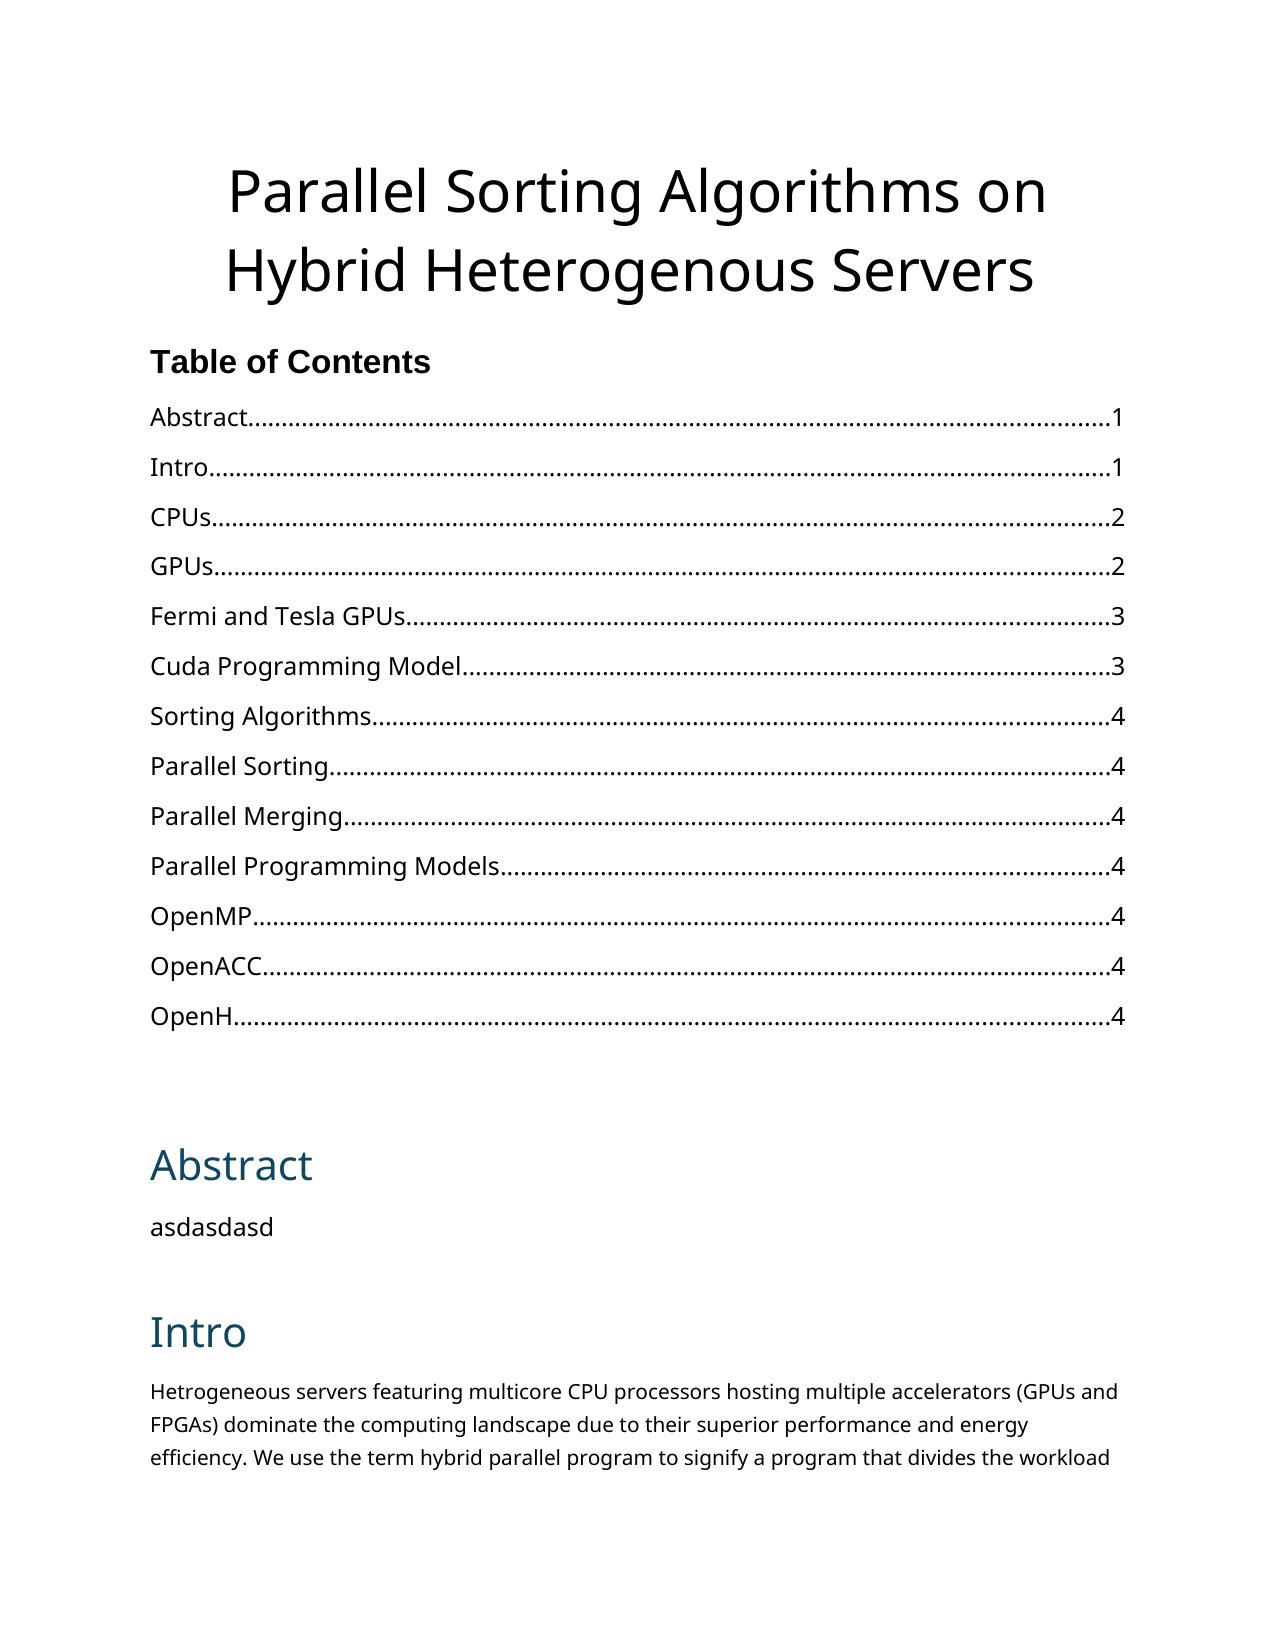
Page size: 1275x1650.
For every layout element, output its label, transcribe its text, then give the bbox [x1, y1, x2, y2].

subtitle Table of Contents [150, 342, 1125, 381]
text asdasdasd [150, 1209, 1125, 1244]
text Parallel Programming Models 4 [150, 848, 1125, 882]
text Hetrogeneous servers featuring multicore CPU processors hosting multiple accelerators (GPUs and FPGAs) dominate the computing landscape due to their superior performance and energy efficiency. We use the term hybrid parallel program to signify a program that divides the workload [150, 1377, 1125, 1472]
text Parallel Sorting 4 [150, 749, 1125, 783]
text Cuda Programming Model 3 [150, 649, 1125, 683]
subtitle Abstract [150, 1135, 1125, 1192]
subtitle Intro [150, 1303, 1125, 1360]
text OpenH 4 [150, 998, 1125, 1032]
text GPUs 2 [150, 549, 1125, 583]
text CPUs 2 [150, 499, 1125, 533]
text Fermi and Tesla GPUs 3 [150, 599, 1125, 633]
text Abstract 1 [150, 399, 1125, 433]
text Parallel Merging 4 [150, 798, 1125, 833]
text OpenMP 4 [150, 898, 1125, 932]
text OpenACC 4 [150, 948, 1125, 982]
text Intro 1 [150, 449, 1125, 483]
title Parallel Sorting Algorithms on Hybrid Heterogenous Servers [150, 150, 1125, 309]
text Sorting Algorithms 4 [150, 699, 1125, 733]
